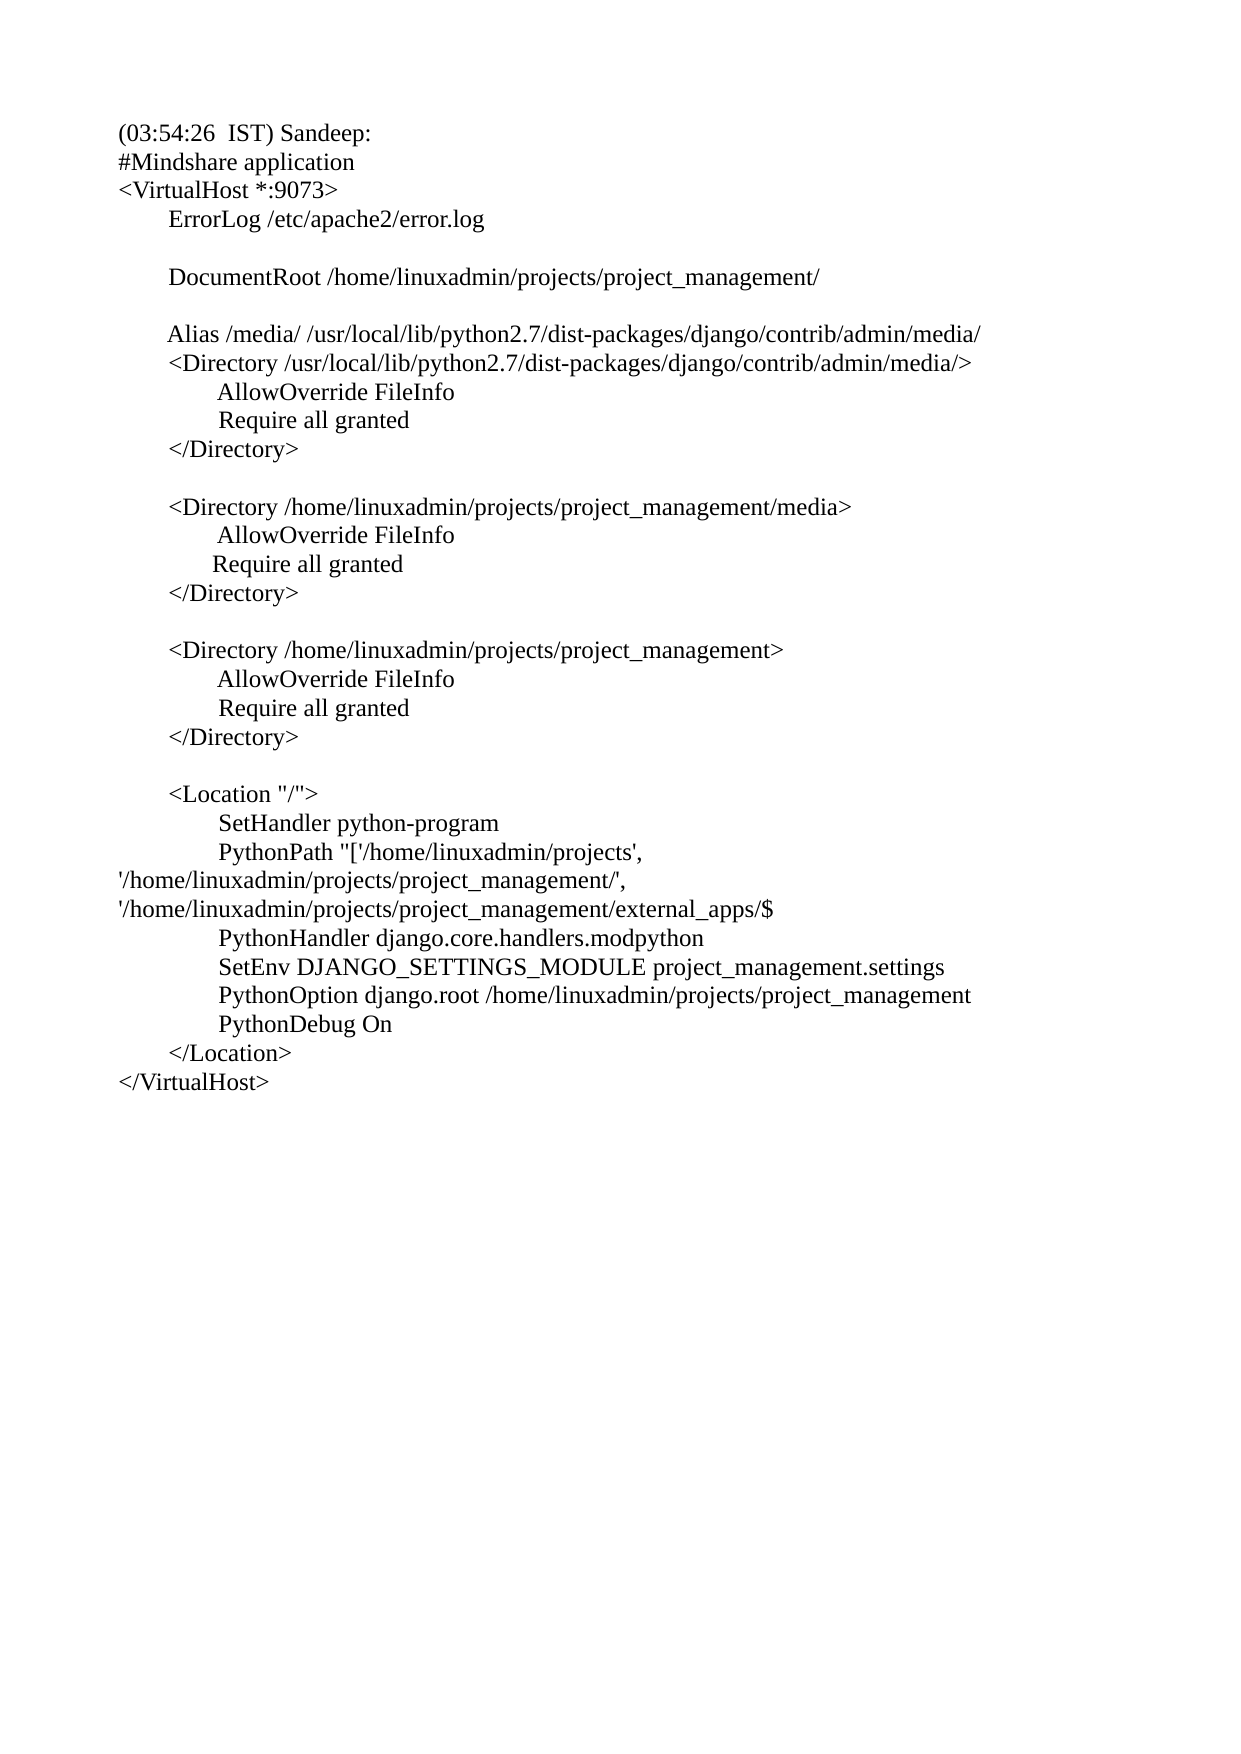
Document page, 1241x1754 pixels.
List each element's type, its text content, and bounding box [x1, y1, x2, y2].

text </Directory> [118, 434, 1122, 463]
text </Directory> [118, 578, 1122, 607]
text Require all granted [118, 549, 1122, 578]
text <Directory /usr/local/lib/python2.7/dist-packages/django/contrib/admin/media/> [118, 348, 1122, 377]
text <Directory /home/linuxadmin/projects/project_management> [118, 636, 1122, 664]
text PythonOption django.root /home/linuxadmin/projects/project_management [118, 981, 1122, 1009]
text </Directory> [118, 722, 1122, 751]
text <Directory /home/linuxadmin/projects/project_management/media> [118, 492, 1122, 521]
text AllowOverride FileInfo [118, 664, 1122, 693]
text Alias /media/ /usr/local/lib/python2.7/dist-packages/django/contrib/admin/media/ [118, 319, 1122, 348]
text SetHandler python-program [118, 808, 1122, 837]
text SetEnv DJANGO_SETTINGS_MODULE project_management.settings [118, 952, 1122, 981]
text (03:54:26 IST) Sandeep: [118, 118, 1122, 147]
text #Mindshare application [118, 147, 1122, 176]
text PythonPath "['/home/linuxadmin/projects', '/home/linuxadmin/projects/project_management/', '/home/linuxadmin/projects/project_management/external_apps/$ [118, 837, 1122, 923]
text Require all granted [118, 406, 1122, 434]
text PythonHandler django.core.handlers.modpython [118, 923, 1122, 952]
text <Location "/"> [118, 779, 1122, 808]
text AllowOverride FileInfo [118, 521, 1122, 549]
text DocumentRoot /home/linuxadmin/projects/project_management/ [118, 262, 1122, 291]
text AllowOverride FileInfo [118, 377, 1122, 406]
text ErrorLog /etc/apache2/error.log [118, 204, 1122, 233]
text <VirtualHost *:9073> [118, 176, 1122, 204]
text Require all granted [118, 693, 1122, 722]
text </VirtualHost> [118, 1067, 1122, 1096]
text </Location> [118, 1038, 1122, 1067]
text PythonDebug On [118, 1009, 1122, 1038]
